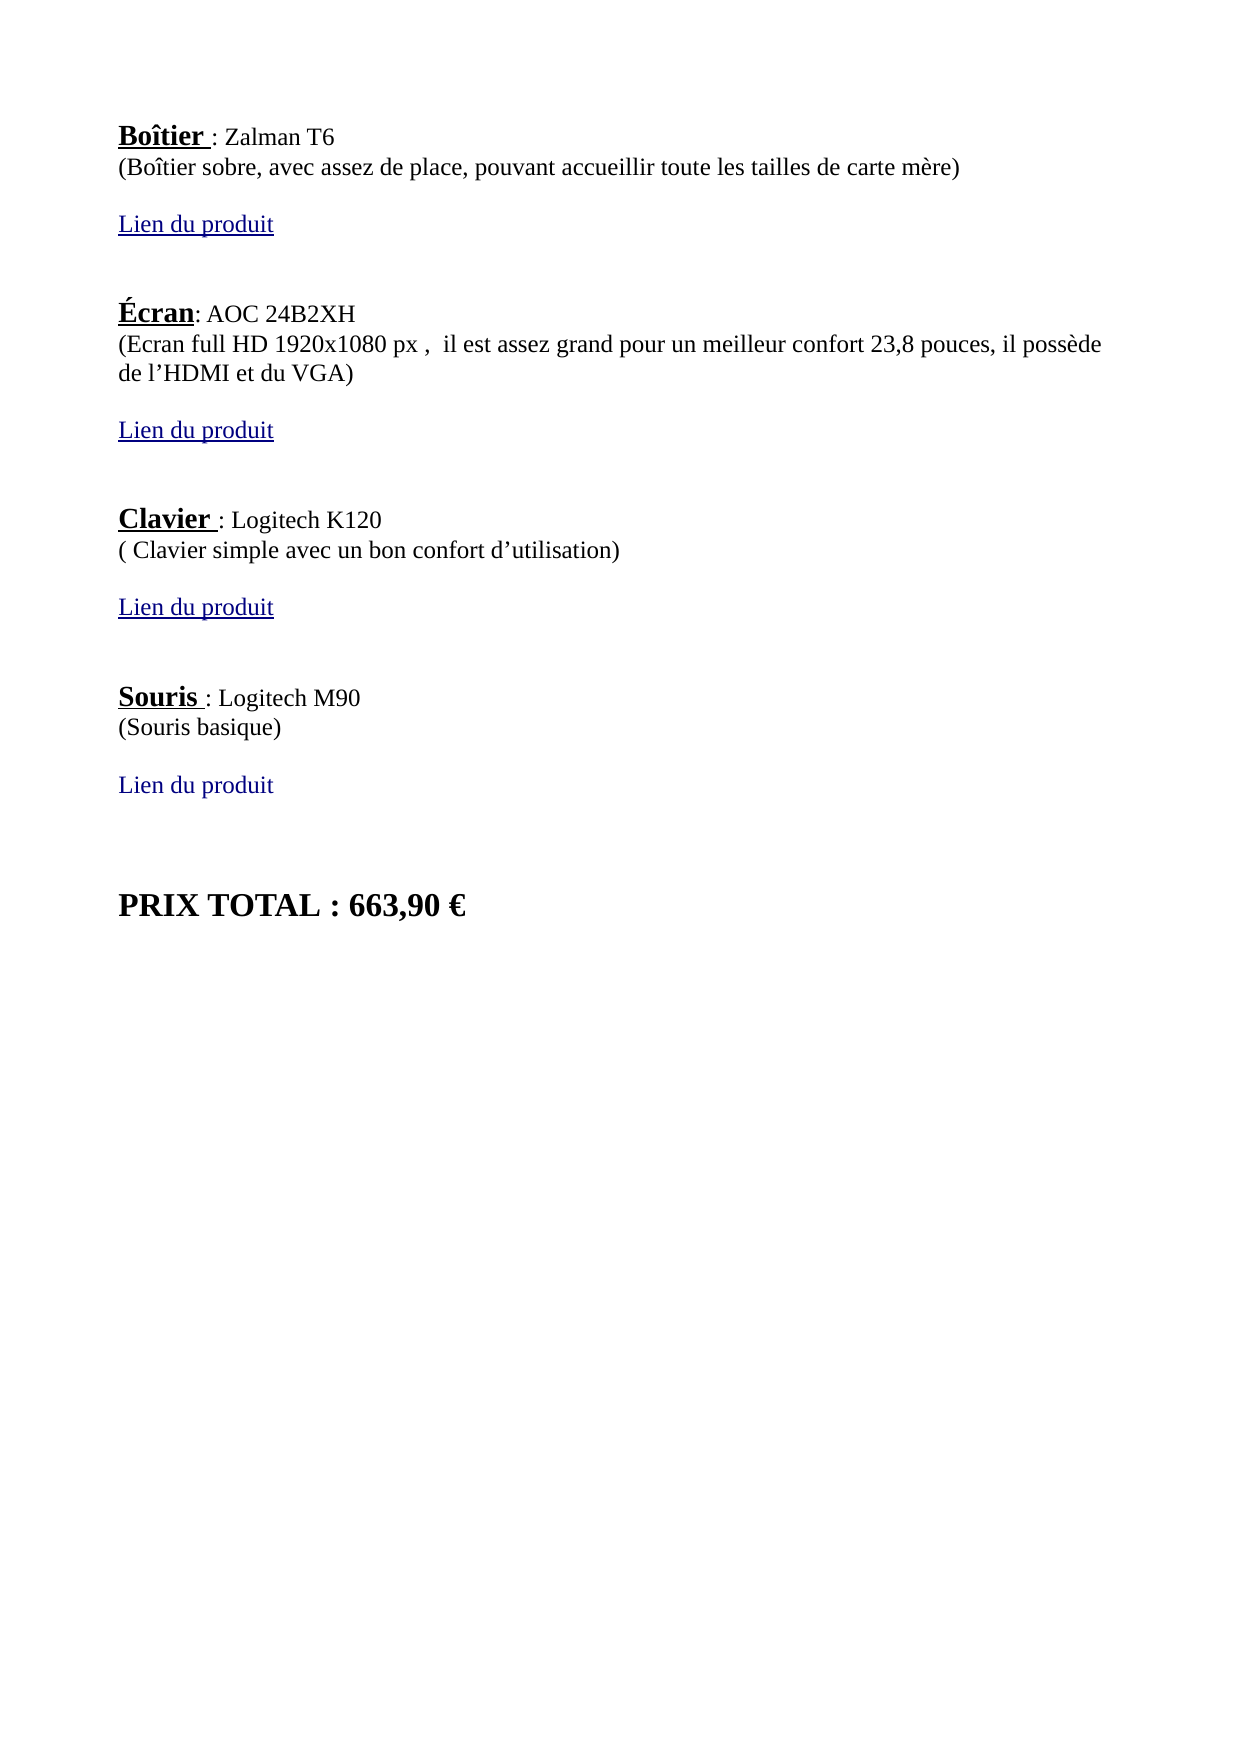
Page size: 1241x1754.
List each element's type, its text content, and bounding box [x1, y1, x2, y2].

text (Boîtier sobre, avec assez de place, pouvant accueillir toute les tailles de carte mère) [118, 152, 1122, 180]
text Boîtier : Zalman T6 [118, 118, 1122, 152]
text Clavier : Logitech K120 [118, 501, 1122, 535]
text ( Clavier simple avec un bon confort d’utilisation) [118, 535, 1122, 564]
text (Souris basique) [118, 712, 1122, 741]
text (Ecran full HD 1920x1080 px , il est assez grand pour un meilleur confort 23,8 pouces, il possède de l’HDMI et du VGA) [118, 329, 1122, 386]
text Lien du produit [118, 209, 1122, 238]
text Lien du produit [118, 770, 1122, 798]
text Lien du produit [118, 415, 1122, 444]
text PRIX TOTAL : 663,90 € [118, 885, 1122, 923]
text Écran: AOC 24B2XH [118, 295, 1122, 329]
text Souris : Logitech M90 [118, 679, 1122, 712]
text Lien du produit [118, 592, 1122, 621]
